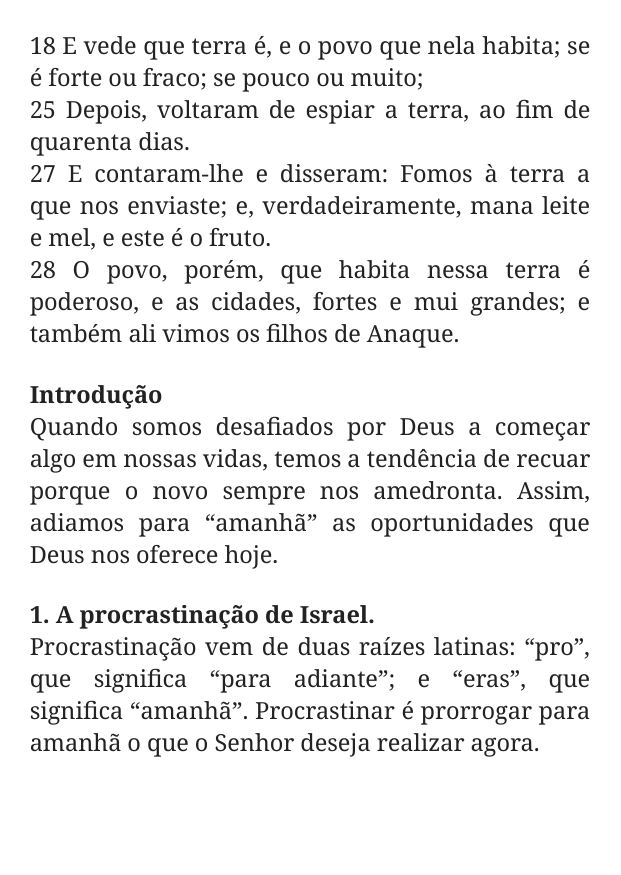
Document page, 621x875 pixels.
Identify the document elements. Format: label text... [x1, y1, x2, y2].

text 27 E contaram-lhe e disseram: Fomos à terra a que nos enviaste; e, verdadeiramente, mana leite e mel, e este é o fruto. [29, 157, 591, 253]
text Quando somos desafiados por Deus a começar algo em nossas vidas, temos a tendência de recuar porque o novo sempre nos amedronta. Assim, adiamos para “amanhã” as oportunidades que Deus nos oferece hoje. [29, 410, 591, 570]
text Procrastinação vem de duas raízes latinas: “pro”, que significa “para adiante”; e “eras”, que significa “amanhã”. Procrastinar é prorrogar para amanhã o que o Senhor deseja realizar agora. [29, 631, 591, 758]
text 18 E vede que terra é, e o povo que nela habita; se é forte ou fraco; se pouco ou muito; [29, 29, 591, 93]
text 1. A procrastinação de Israel. [29, 599, 591, 631]
text Introdução [29, 378, 591, 410]
text 25 Depois, voltaram de espiar a terra, ao fim de quarenta dias. [29, 93, 591, 157]
text 28 O povo, porém, que habita nessa terra é poderoso, e as cidades, fortes e mui grandes; e também ali vimos os filhos de Anaque. [29, 253, 591, 349]
